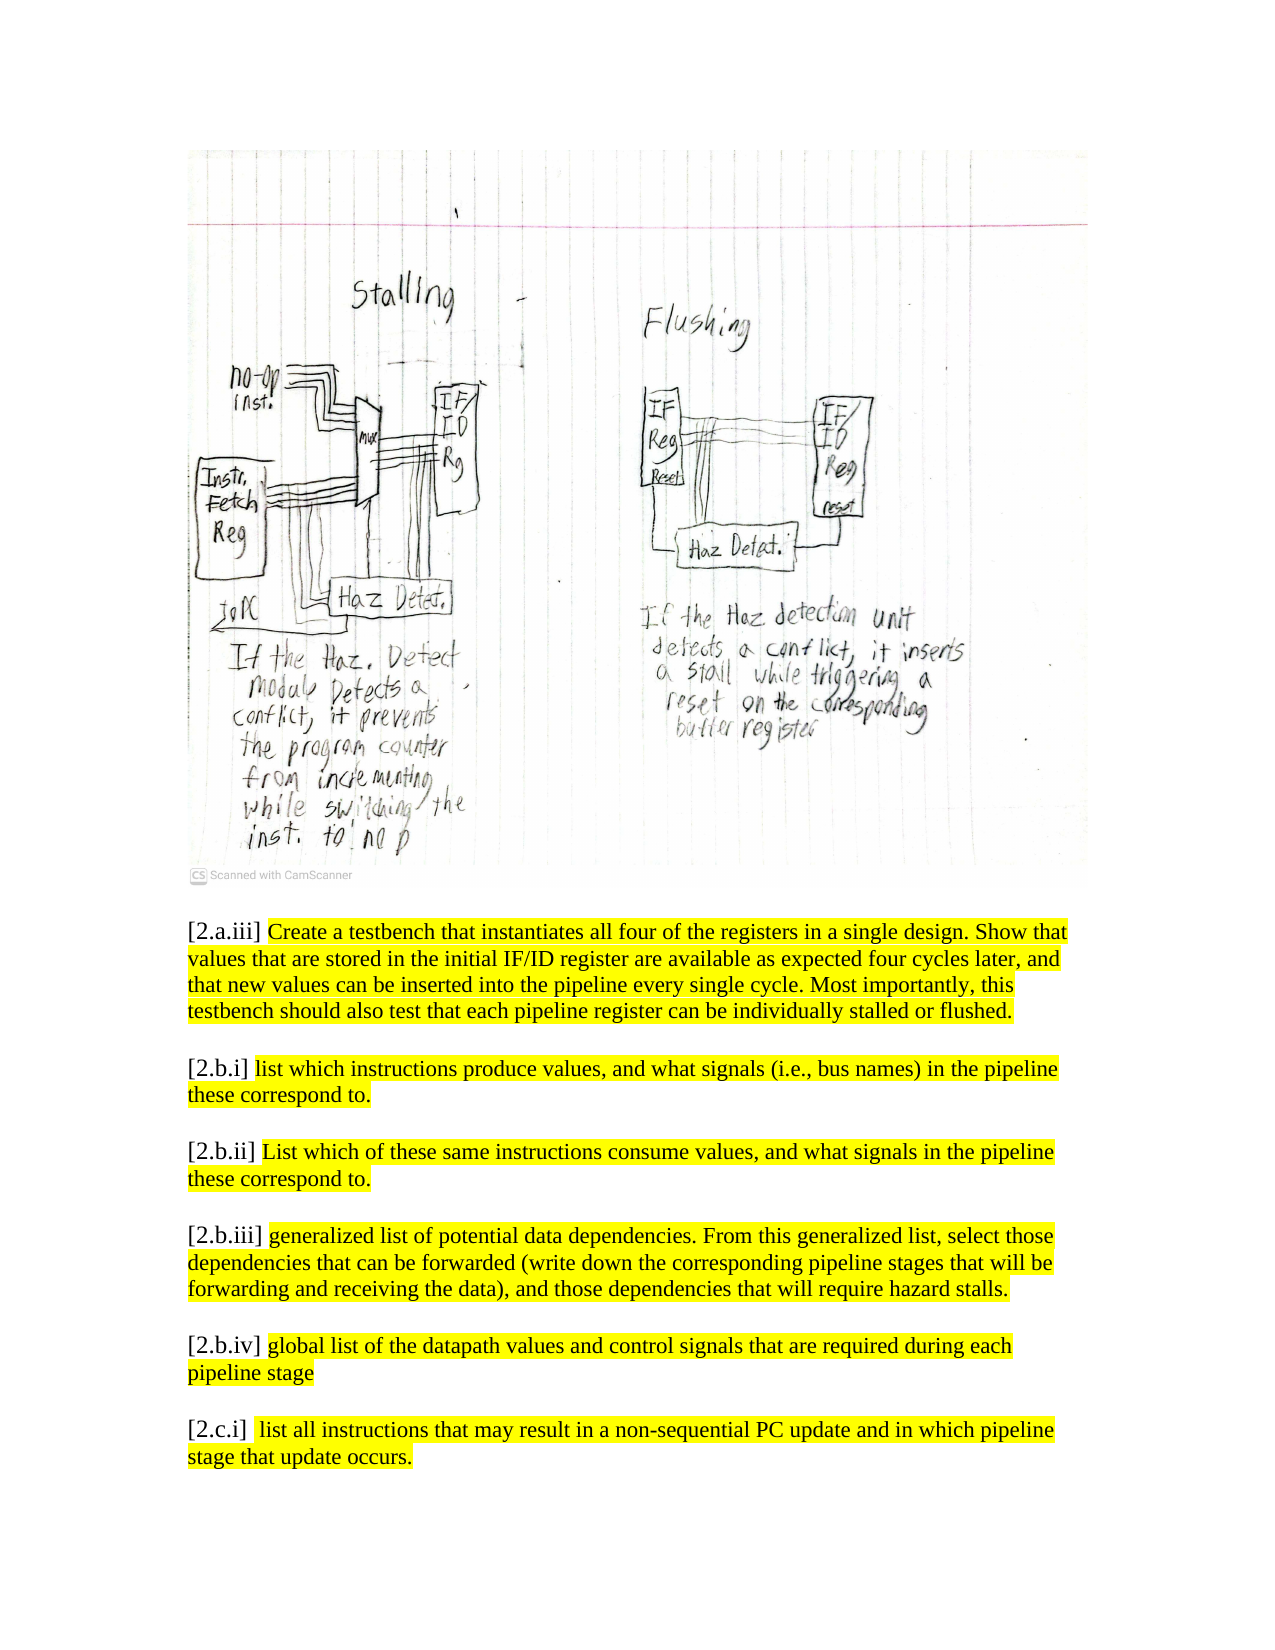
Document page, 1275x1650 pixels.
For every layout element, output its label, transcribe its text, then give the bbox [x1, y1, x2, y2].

text [2.a.iii] Create a testbench that instantiates all four of the registers in a single design. Show that values that are stored in the initial IF/ID register are available as expected four cycles later, and that new values can be inserted into the pipeline every single cycle. Most importantly, this testbench should also test that each pipeline register can be individually stalled or flushed. [187, 916, 1087, 1024]
text [2.b.i] list which instructions produce values, and what signals (i.e., bus names) in the pipeline these correspond to. [187, 1053, 1087, 1108]
text [2.b.iii] generalized list of potential data dependencies. From this generalized list, select those dependencies that can be forwarded (write down the corresponding pipeline stages that will be forwarding and receiving the data), and those dependencies that will require hazard stalls. [187, 1220, 1087, 1302]
text [2.b.iv] global list of the datapath values and control signals that are required during each pipeline stage [187, 1331, 1087, 1386]
text [2.c.i] list all instructions that may result in a non-sequential PC update and in which pipeline stage that update occurs. [187, 1414, 1087, 1469]
text [2.b.ii] List which of these same instructions consume values, and what signals in the pipeline these correspond to. [187, 1136, 1087, 1192]
picture [187, 150, 1088, 888]
